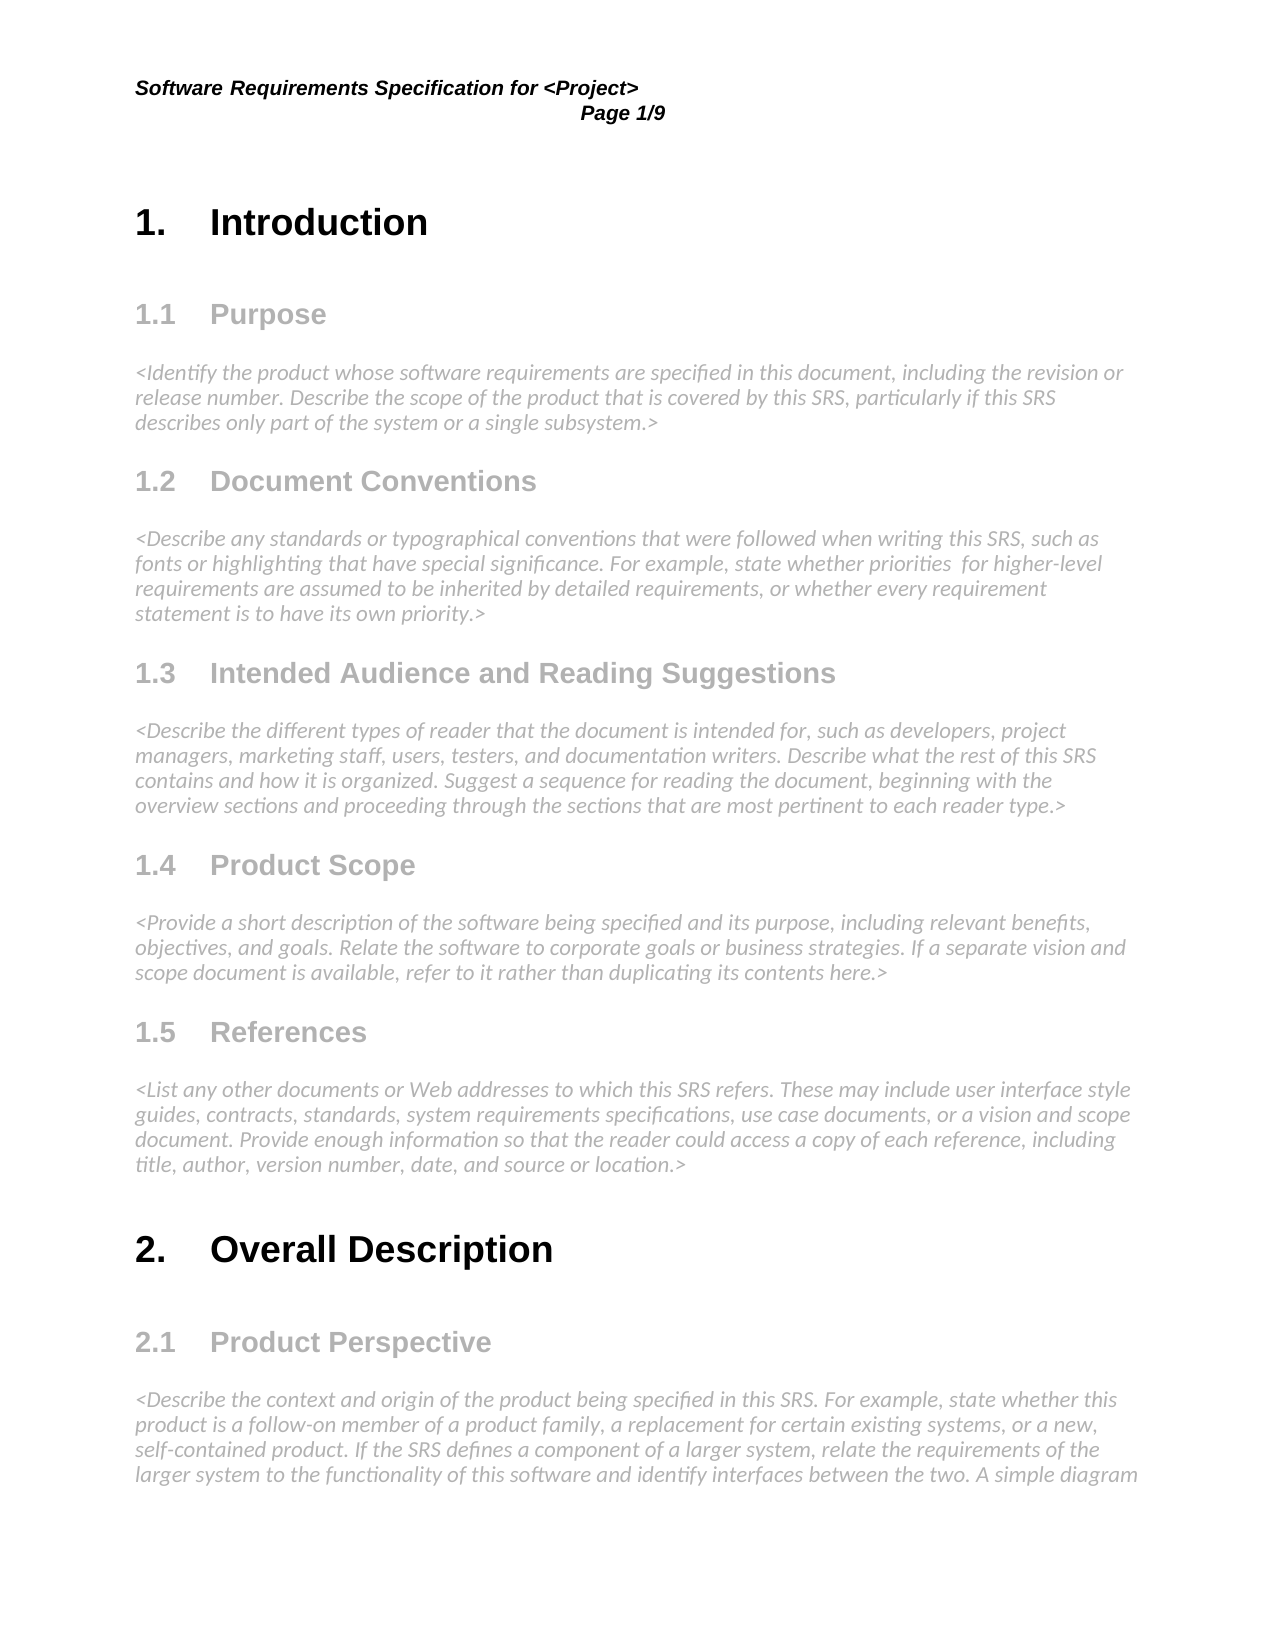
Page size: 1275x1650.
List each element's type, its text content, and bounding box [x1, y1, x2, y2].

text <List any other documents or Web addresses to which this SRS refers. These may include user interface style guides, contracts, standards, system requirements specifications, use case documents, or a vision and scope document. Provide enough information so that the reader could access a copy of each reference, including title, author, version number, date, and source or location.> [135, 1077, 1140, 1177]
text <Describe the context and origin of the product being specified in this SRS. For example, state whether this product is a follow-on member of a product family, a replacement for certain existing systems, or a new, self-contained product. If the SRS defines a component of a larger system, relate the requirements of the larger system to the functionality of this software and identify interfaces between the two. A simple diagram [135, 1387, 1140, 1487]
subtitle Product Scope [135, 848, 1140, 881]
subtitle Document Conventions [135, 464, 1140, 498]
subtitle Purpose [135, 297, 1140, 331]
subtitle Introduction [135, 200, 1140, 243]
text <Provide a short description of the software being specified and its purpose, including relevant benefits, objectives, and goals. Relate the software to corporate goals or business strategies. If a separate vision and scope document is available, refer to it rather than duplicating its contents here.> [135, 911, 1140, 986]
subtitle Intended Audience and Reading Suggestions [135, 656, 1140, 689]
subtitle References [135, 1015, 1140, 1048]
subtitle Product Perspective [135, 1325, 1140, 1358]
subtitle Overall Description [135, 1227, 1140, 1271]
text <Describe any standards or typographical conventions that were followed when writing this SRS, such as fonts or highlighting that have special significance. For example, state whether priorities for higher-level requirements are assumed to be inherited by detailed requirements, or whether every requirement statement is to have its own priority.> [135, 527, 1140, 627]
text <Identify the product whose software requirements are specified in this document, including the revision or release number. Describe the scope of the product that is covered by this SRS, particularly if this SRS describes only part of the system or a single subsystem.> [135, 360, 1140, 435]
text <Describe the different types of reader that the document is intended for, such as developers, project managers, marketing staff, users, testers, and documentation writers. Describe what the rest of this SRS contains and how it is organized. Suggest a sequence for reading the document, beginning with the overview sections and proceeding through the sections that are most pertinent to each reader type.> [135, 719, 1140, 819]
